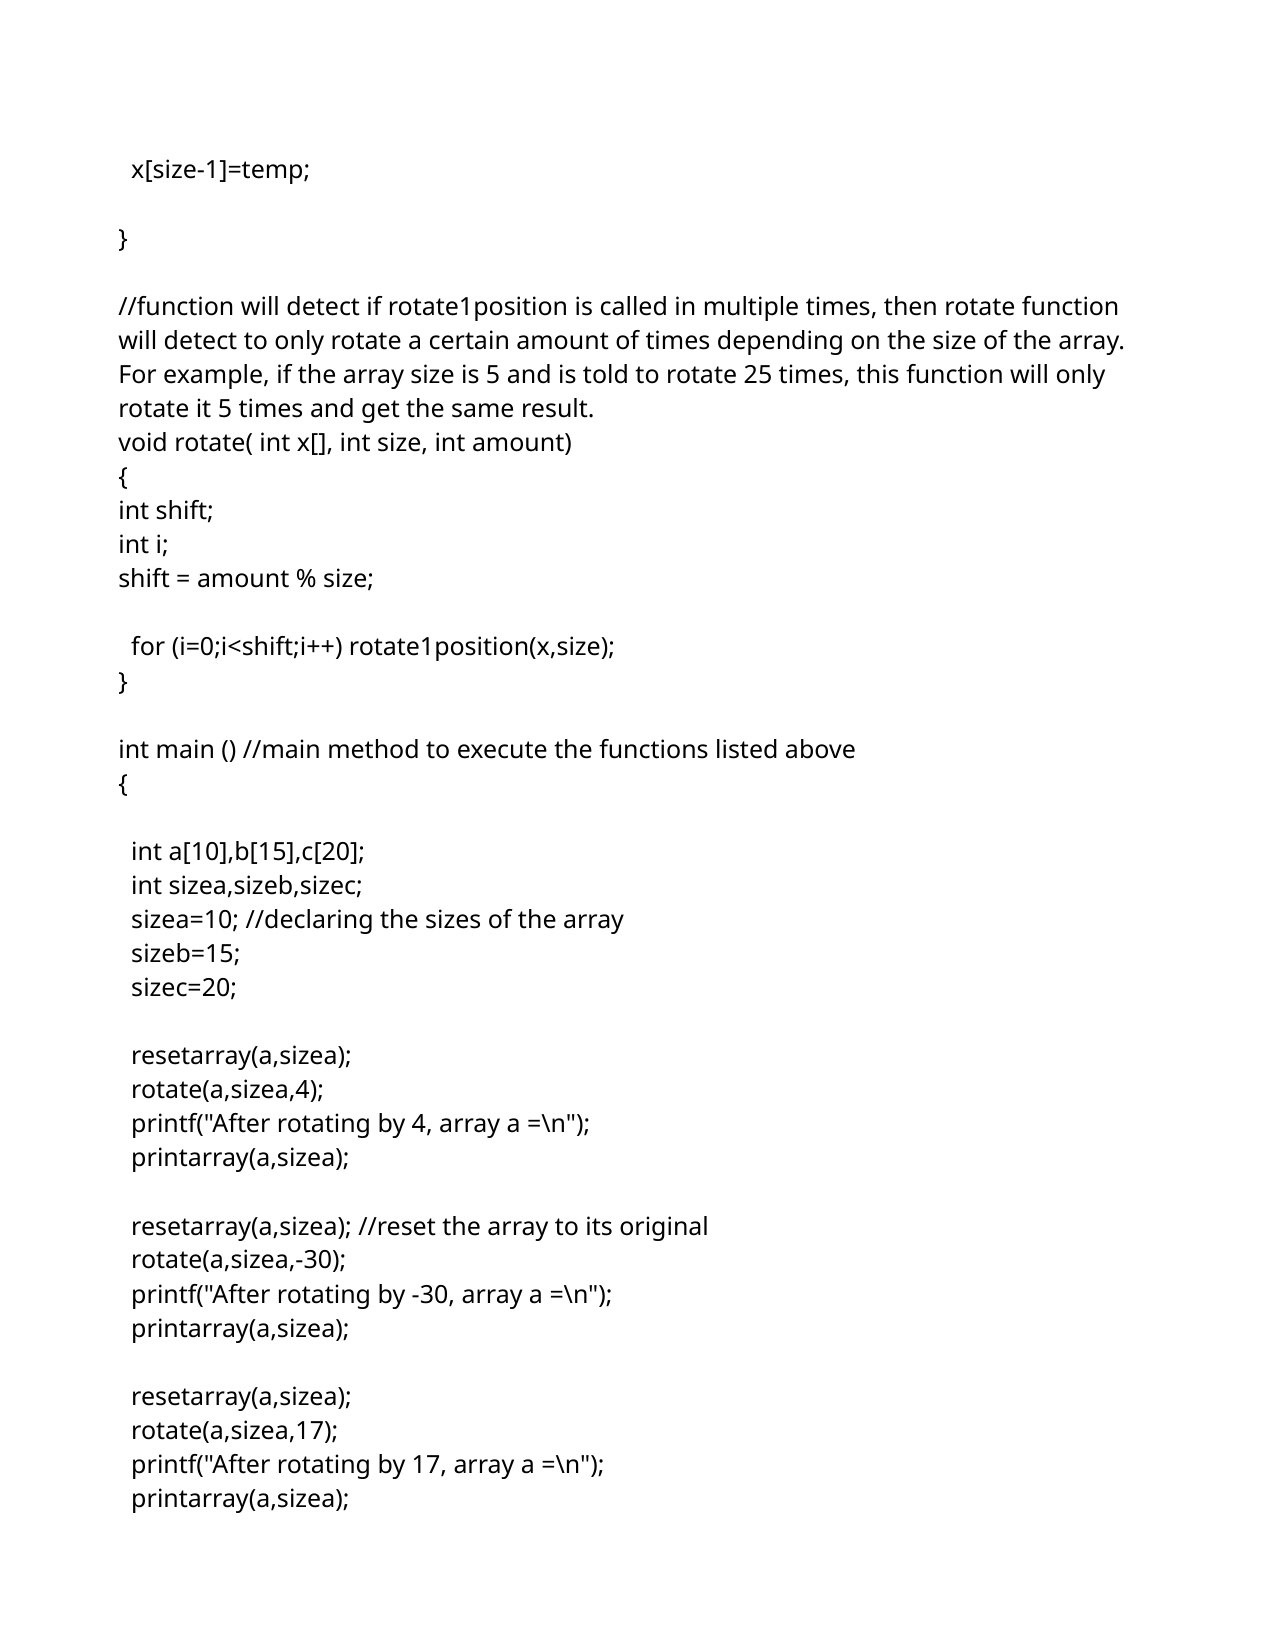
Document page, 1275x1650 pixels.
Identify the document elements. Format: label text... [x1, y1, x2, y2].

text int shift; [118, 493, 1157, 527]
text rotate(a,sizea,-30); [118, 1242, 1157, 1276]
text int a[10],b[15],c[20]; [118, 833, 1157, 867]
text x[size-1]=temp; [118, 152, 1157, 186]
text } [118, 663, 1157, 697]
text printarray(a,sizea); [118, 1481, 1157, 1515]
text void rotate( int x[], int size, int amount) [118, 425, 1157, 459]
text sizec=20; [118, 970, 1157, 1004]
text int sizea,sizeb,sizec; [118, 867, 1157, 902]
text for (i=0;i<shift;i++) rotate1position(x,size); [118, 629, 1157, 663]
text shift = amount % size; [118, 561, 1157, 595]
text { [118, 459, 1157, 493]
text } [118, 220, 1157, 254]
text sizea=10; //declaring the sizes of the array [118, 902, 1157, 936]
text rotate(a,sizea,17); [118, 1412, 1157, 1447]
text sizeb=15; [118, 936, 1157, 970]
text { [118, 765, 1157, 799]
text rotate(a,sizea,4); [118, 1072, 1157, 1106]
text resetarray(a,sizea); [118, 1378, 1157, 1412]
text printf("After rotating by 4, array a =\n"); [118, 1106, 1157, 1140]
text resetarray(a,sizea); //reset the array to its original [118, 1208, 1157, 1242]
text int main () //main method to execute the functions listed above [118, 731, 1157, 765]
text //function will detect if rotate1position is called in multiple times, then rotate function will detect to only rotate a certain amount of times depending on the size of the array. For example, if the array size is 5 and is told to rotate 25 times, this function will only rotate it 5 times and get the same result. [118, 288, 1157, 425]
text resetarray(a,sizea); [118, 1038, 1157, 1072]
text printarray(a,sizea); [118, 1140, 1157, 1174]
text printarray(a,sizea); [118, 1310, 1157, 1344]
text printf("After rotating by -30, array a =\n"); [118, 1276, 1157, 1310]
text printf("After rotating by 17, array a =\n"); [118, 1447, 1157, 1481]
text int i; [118, 527, 1157, 561]
